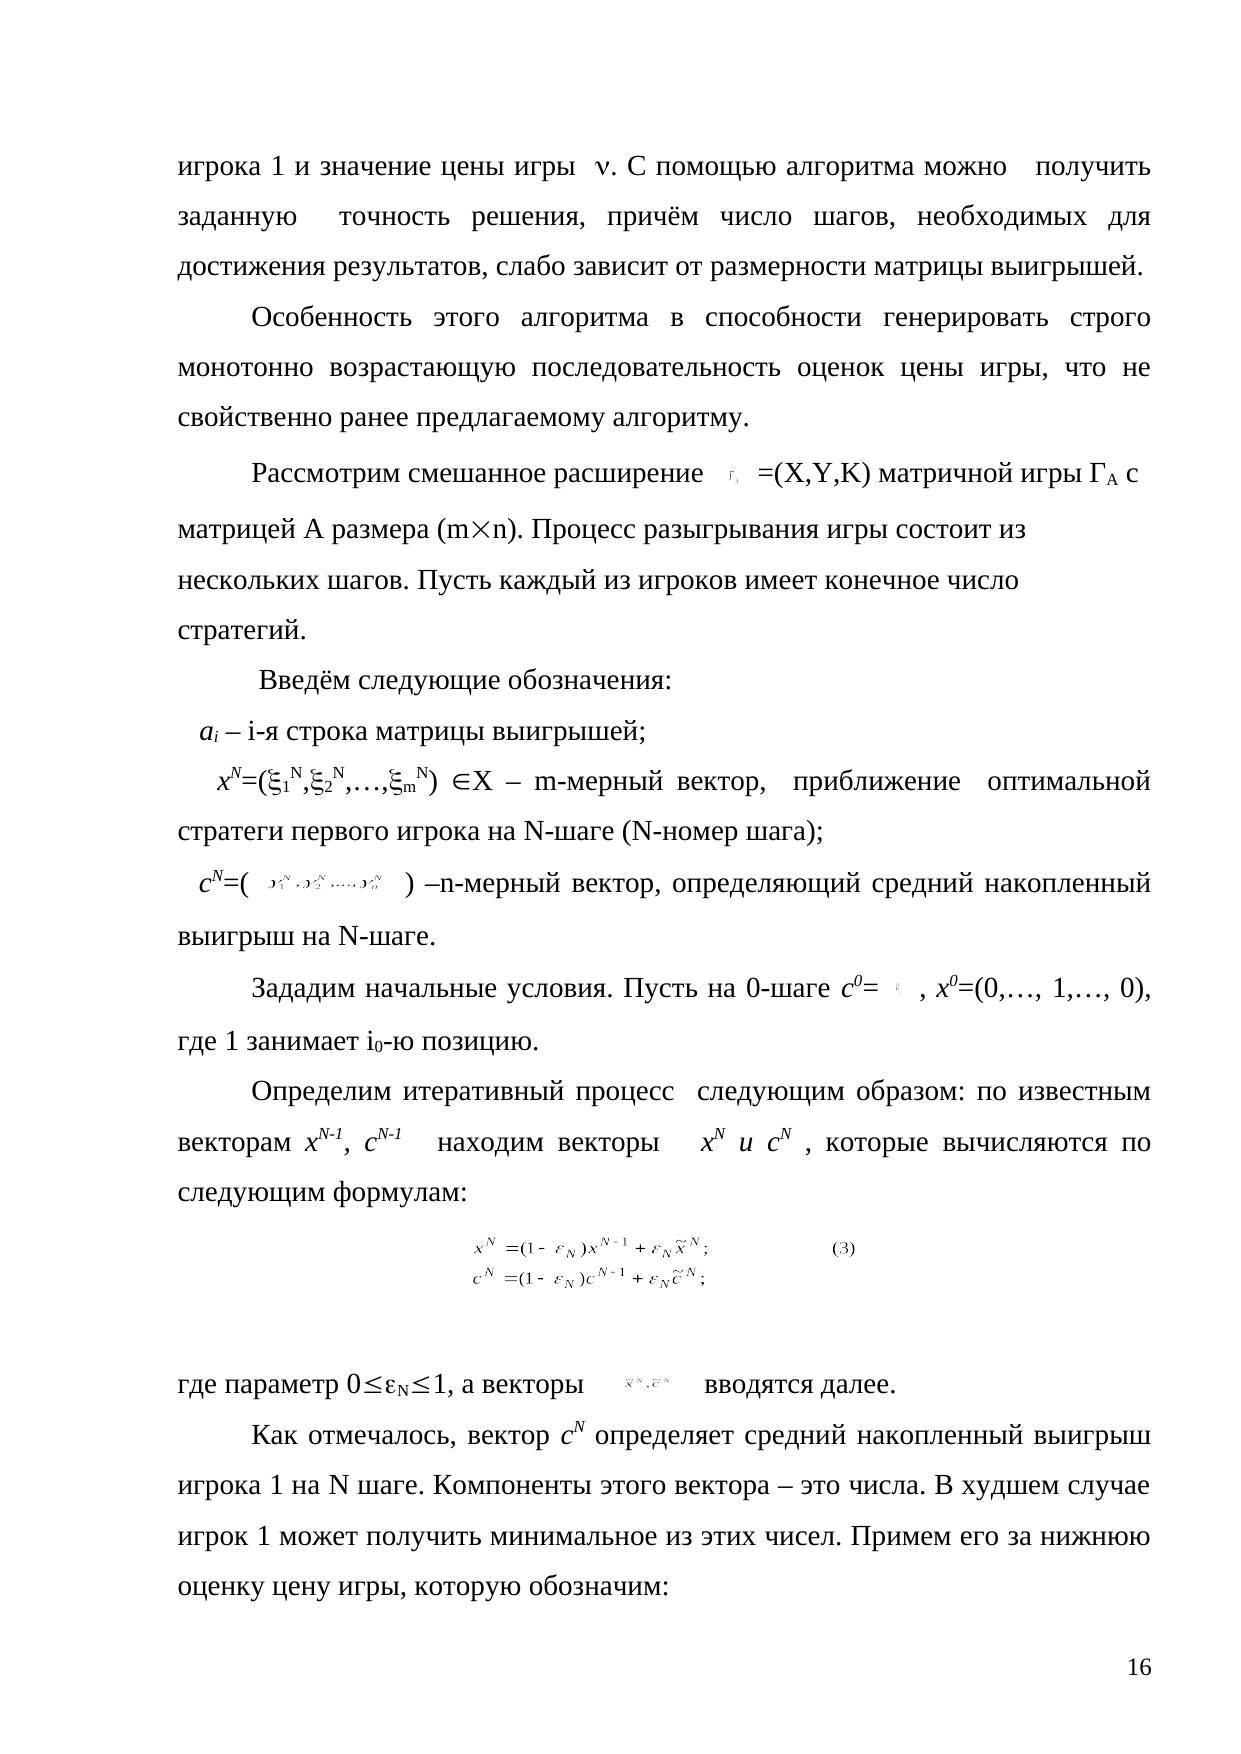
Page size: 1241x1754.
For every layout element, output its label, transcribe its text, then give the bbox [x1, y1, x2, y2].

text Как отмечалось, вектор сN определяет средний накопленный выигрыш игрока 1 на N шаге. Компоненты этого вектора – это числа. В худшем случае игрок 1 может получить минимальное из этих чисел. Примем его за нижнюю оценку цену игры, которую обозначим: [177, 1417, 1152, 1602]
text xN=(1N,2N,…,mN) X – m-мерный вектор, приближение оптимальной стратеги первого игрока на N-шаге (N-номер шага); [177, 763, 1152, 847]
text где параметр 0N1, а векторы вводятся далее. [177, 1367, 1152, 1400]
text Рассмотрим смешанное расширение =(X,Y,K) матричной игры ГА с матрицей А размера (mn). Процесс разыгрывания игры состоит из нескольких шагов. Пусть каждый из игроков имеет конечное число стратегий. [177, 450, 1152, 646]
text Зададим начальные условия. Пусть на 0-шаге с0=, x0=(0,…, 1,…, 0), где 1 занимает i0-ю позицию. [177, 968, 1152, 1057]
text Введём следующие обозначения: [177, 662, 1152, 696]
text Определим итеративный процесс следующим образом: по известным векторам xN-1, cN-1 находим векторы xN и cN , которые вычисляются по следующим формулам: [177, 1073, 1152, 1208]
text Особенность этого алгоритма в способности генерировать строго монотонно возрастающую последовательность оценок цены игры, что не свойственно ранее предлагаемому алгоритму. [177, 299, 1152, 433]
text игрока 1 и значение цены игры . С помощью алгоритма можно получить заданную точность решения, причём число шагов, необходимых для достижения результатов, слабо зависит от размерности матрицы выигрышей. [177, 148, 1152, 282]
text cN=() –n-мерный вектор, определяющий средний накопленный выигрыш на N-шаге. [177, 864, 1152, 951]
text аi – i-я строка матрицы выигрышей; [177, 713, 1152, 746]
